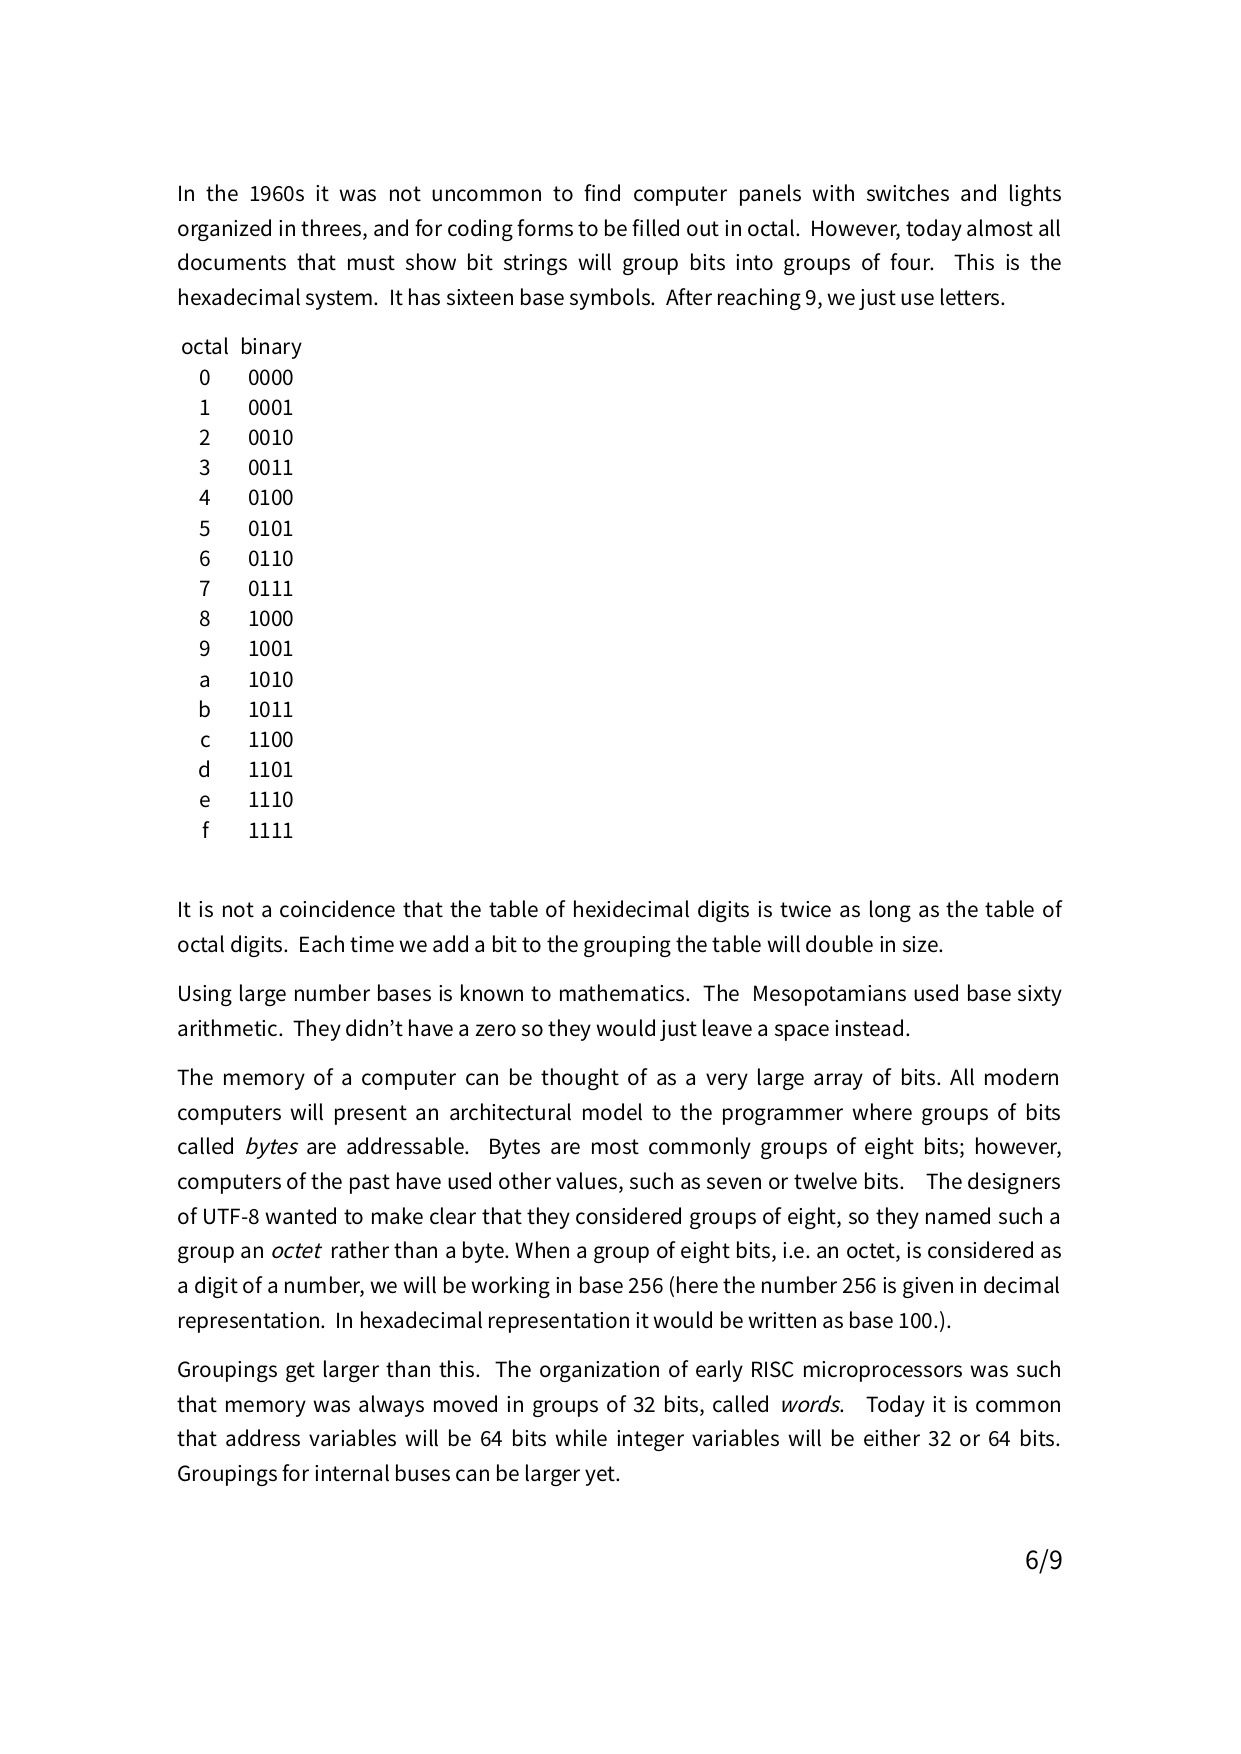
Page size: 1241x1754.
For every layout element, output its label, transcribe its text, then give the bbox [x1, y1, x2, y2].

table_cell 0110 [233, 542, 309, 572]
table_cell 0 [177, 361, 233, 391]
table_cell b [177, 693, 233, 723]
table_header binary [233, 331, 309, 361]
table_cell e [177, 784, 233, 814]
text Using large number bases is known to mathematics. The Mesopotamians used base sixty arithmetic. They didn’t have a zero so they would just leave a space instead. [177, 977, 1063, 1042]
table_cell c [177, 723, 233, 753]
table_cell 8 [177, 603, 233, 633]
table_cell 7 [177, 572, 233, 602]
table_cell 1 [177, 391, 233, 421]
table_cell 0001 [233, 391, 309, 421]
text The memory of a computer can be thought of as a very large array of bits. All modern computers will present an architectural model to the programmer where groups of bits called bytes are addressable. Bytes are most commonly groups of eight bits; however, computers of the past have used other values, such as seven or twelve bits. The designers of UTF-8 wanted to make clear that they considered groups of eight, so they named such a group an octet rather than a byte. When a group of eight bits, i.e. an octet, is considered as a digit of a number, we will be working in base 256 (here the number 256 is given in decimal representation. In hexadecimal representation it would be written as base 100.). [177, 1061, 1063, 1334]
table_cell 1011 [233, 693, 309, 723]
table_cell 4 [177, 482, 233, 512]
table_cell 0111 [233, 572, 309, 602]
text Groupings get larger than this. The organization of early RISC microprocessors was such that memory was always moved in groups of 32 bits, called words. Today it is common that address variables will be 64 bits while integer variables will be either 32 or 64 bits. Groupings for internal buses can be larger yet. [177, 1353, 1063, 1488]
table_cell 0011 [233, 451, 309, 482]
table_cell 1001 [233, 633, 309, 663]
table_cell 1110 [233, 784, 309, 814]
table_cell 6 [177, 542, 233, 572]
text In the 1960s it was not uncommon to find computer panels with switches and lights organized in threes, and for coding forms to be filled out in octal. However, today almost all documents that must show bit strings will group bits into groups of four. This is the hexadecimal system. It has sixteen base symbols. After reaching 9, we just use letters. [177, 177, 1063, 311]
table_cell 1010 [233, 663, 309, 693]
table_cell 0010 [233, 421, 309, 451]
table_header octal [177, 331, 233, 361]
table_cell 1100 [233, 723, 309, 753]
table_cell d [177, 754, 233, 784]
table_cell 9 [177, 633, 233, 663]
table_cell f [177, 814, 233, 844]
table_cell 0000 [233, 361, 309, 391]
table_cell 1000 [233, 603, 309, 633]
table_cell 1101 [233, 754, 309, 784]
table_cell a [177, 663, 233, 693]
table_cell 3 [177, 451, 233, 482]
table_cell 5 [177, 512, 233, 542]
table_cell 1111 [233, 814, 309, 844]
table_cell 0100 [233, 482, 309, 512]
table_cell 0101 [233, 512, 309, 542]
text It is not a coincidence that the table of hexidecimal digits is twice as long as the table of octal digits. Each time we add a bit to the grouping the table will double in size. [177, 893, 1063, 958]
table_cell 2 [177, 421, 233, 451]
